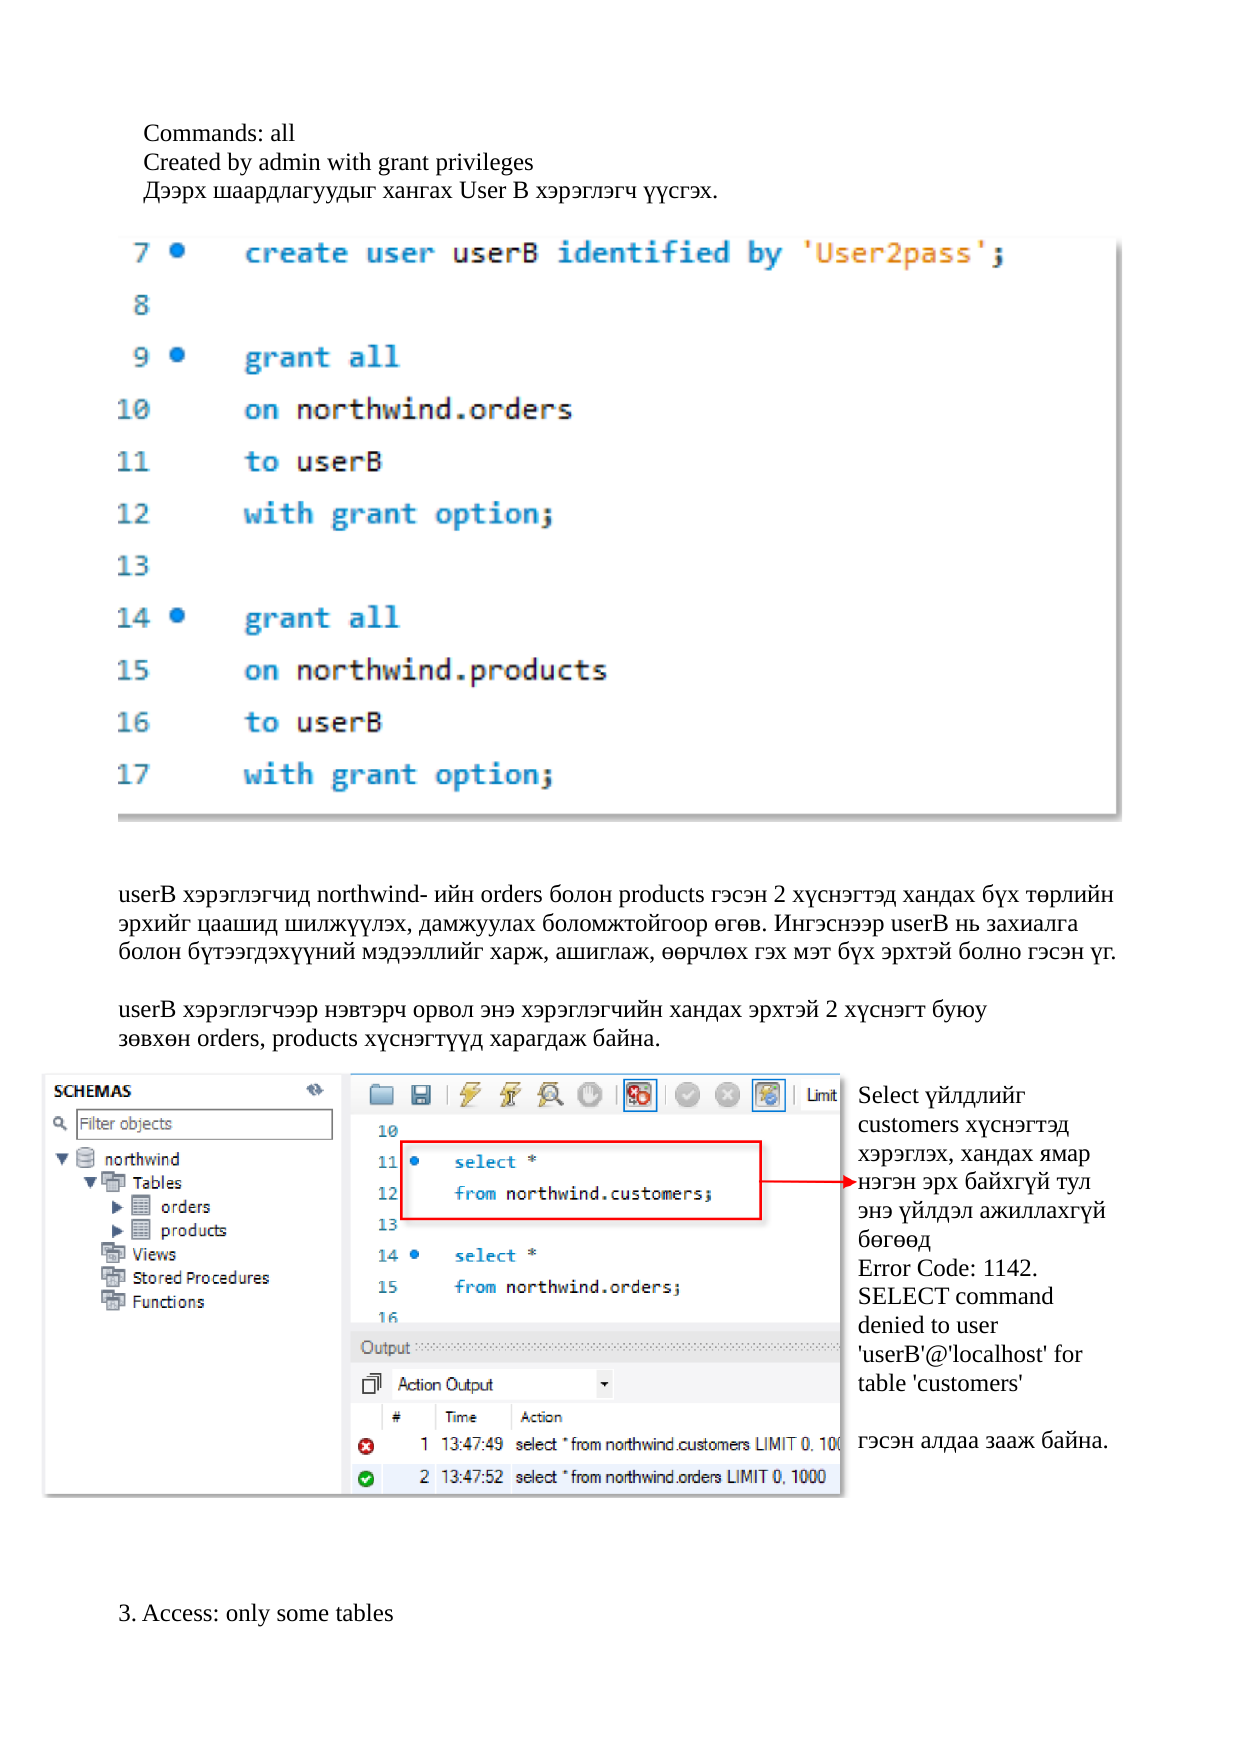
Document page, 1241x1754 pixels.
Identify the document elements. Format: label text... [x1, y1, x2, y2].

picture [118, 230, 1123, 822]
text гэсэн алдаа зааж байна. [858, 1425, 1122, 1454]
text Дээрх шаардлагуудыг хангах User B хэрэглэгч үүсгэх. [118, 176, 1122, 204]
text энэ үйлдэл ажиллахгүй [858, 1195, 1122, 1224]
text Error Code: 1142. [858, 1253, 1122, 1281]
text userB хэрэглэгчээр нэвтэрч орвол энэ хэрэглэгчийн хандах эрхтэй 2 хүснэгт буюу [118, 994, 1122, 1023]
picture [41, 1072, 858, 1498]
text Commands: all [118, 118, 1122, 147]
text зөвхөн orders, products хүснэгтүүд харагдаж байна. [118, 1023, 1122, 1051]
text бөгөөд [858, 1224, 1122, 1253]
text userB хэрэглэгчид northwind- ийн orders болон products гэсэн 2 хүснэгтэд хандах бүх төрлийн эрхийг цаашид шилжүүлэх, дамжуулах боломжтойгоор өгөв. Ингэснээр userB нь захиалга болон бүтээгдэхүүний мэдээллийг харж, ашиглаж, өөрчлөх гэх мэт бүх эрхтэй болно гэсэн үг. [118, 879, 1122, 965]
text нэгэн эрх байхгүй тул [858, 1166, 1122, 1195]
text 3. Access: only some tables [118, 1598, 1122, 1626]
text denied to user [858, 1310, 1122, 1339]
text Select үйлдлийг customers хүснэгтэд [858, 1080, 1122, 1138]
text хэрэглэх, хандах ямар [858, 1138, 1122, 1166]
text Created by admin with grant privileges [118, 147, 1122, 176]
text 'userB'@'localhost' for [858, 1339, 1122, 1368]
text table 'customers' [858, 1368, 1122, 1396]
text SELECT command [858, 1281, 1122, 1310]
